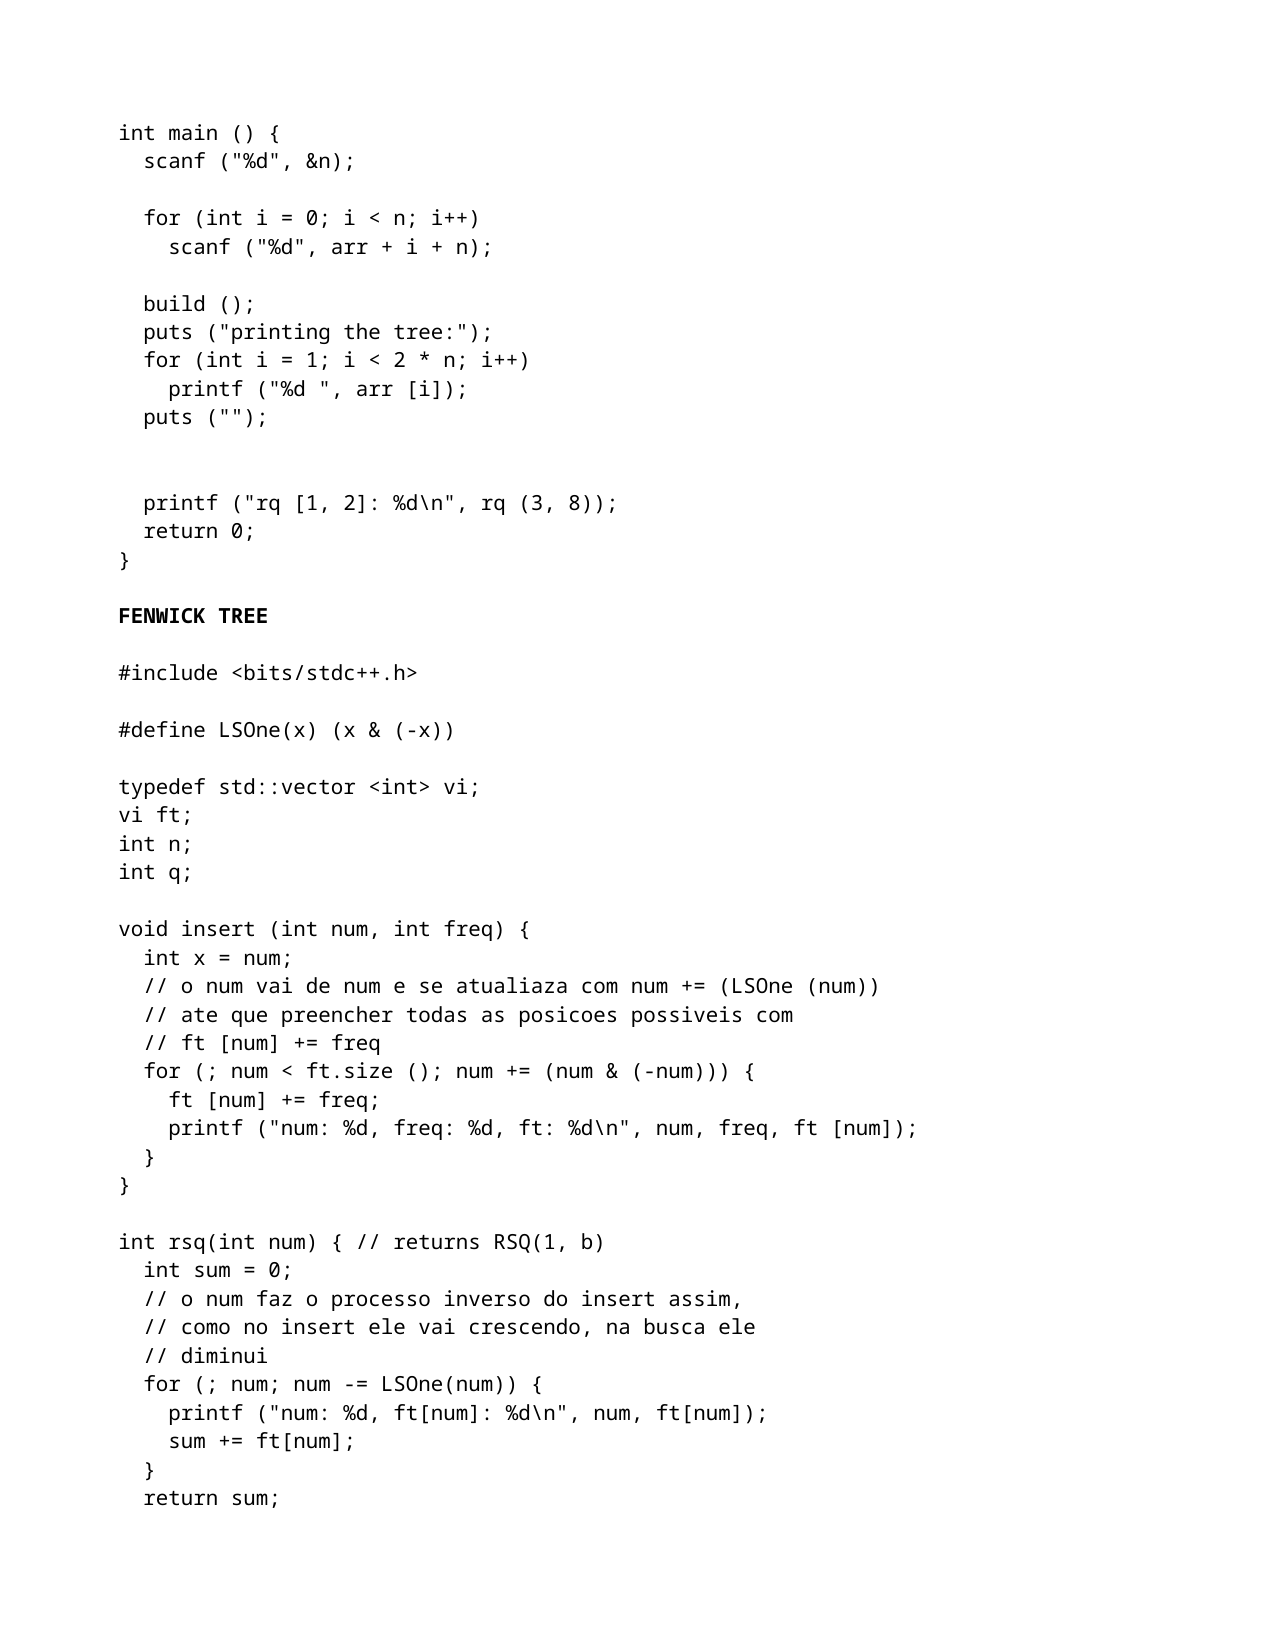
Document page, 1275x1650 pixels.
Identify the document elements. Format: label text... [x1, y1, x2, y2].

text } [118, 1142, 1157, 1170]
text int main () { [118, 118, 1157, 147]
text for (int i = 1; i < 2 * n; i++) [118, 346, 1157, 374]
text int rsq(int num) { // returns RSQ(1, b) [118, 1227, 1157, 1256]
text for (int i = 0; i < n; i++) [118, 203, 1157, 232]
text // ft [num] += freq [118, 1028, 1157, 1057]
text vi ft; [118, 801, 1157, 829]
text // o num vai de num e se atualiaza com num += (LSOne (num)) [118, 971, 1157, 1000]
text build (); [118, 289, 1157, 317]
text int sum = 0; [118, 1256, 1157, 1284]
text void insert (int num, int freq) { [118, 914, 1157, 943]
text #define LSOne(x) (x & (-x)) [118, 715, 1157, 744]
text typedef std::vector <int> vi; [118, 772, 1157, 801]
text printf ("num: %d, freq: %d, ft: %d\n", num, freq, ft [num]); [118, 1113, 1157, 1142]
text return sum; [118, 1483, 1157, 1512]
text // ate que preencher todas as posicoes possiveis com [118, 1000, 1157, 1028]
text } [118, 545, 1157, 573]
text scanf ("%d", &n); [118, 147, 1157, 175]
text return 0; [118, 516, 1157, 545]
text // o num faz o processo inverso do insert assim, [118, 1284, 1157, 1312]
text ft [num] += freq; [118, 1085, 1157, 1113]
text } [118, 1170, 1157, 1199]
text puts ("printing the tree:"); [118, 317, 1157, 346]
text for (; num < ft.size (); num += (num & (-num))) { [118, 1057, 1157, 1085]
text // como no insert ele vai crescendo, na busca ele [118, 1312, 1157, 1341]
text int n; [118, 829, 1157, 857]
text } [118, 1455, 1157, 1483]
text printf ("rq [1, 2]: %d\n", rq (3, 8)); [118, 488, 1157, 516]
text FENWICK TREE [118, 602, 1157, 630]
text printf ("num: %d, ft[num]: %d\n", num, ft[num]); [118, 1398, 1157, 1426]
text printf ("%d ", arr [i]); [118, 374, 1157, 402]
text sum += ft[num]; [118, 1426, 1157, 1455]
text int q; [118, 857, 1157, 886]
text for (; num; num -= LSOne(num)) { [118, 1369, 1157, 1398]
text // diminui [118, 1341, 1157, 1369]
text puts (""); [118, 402, 1157, 431]
text scanf ("%d", arr + i + n); [118, 232, 1157, 260]
text #include <bits/stdc++.h> [118, 658, 1157, 687]
text int x = num; [118, 943, 1157, 971]
